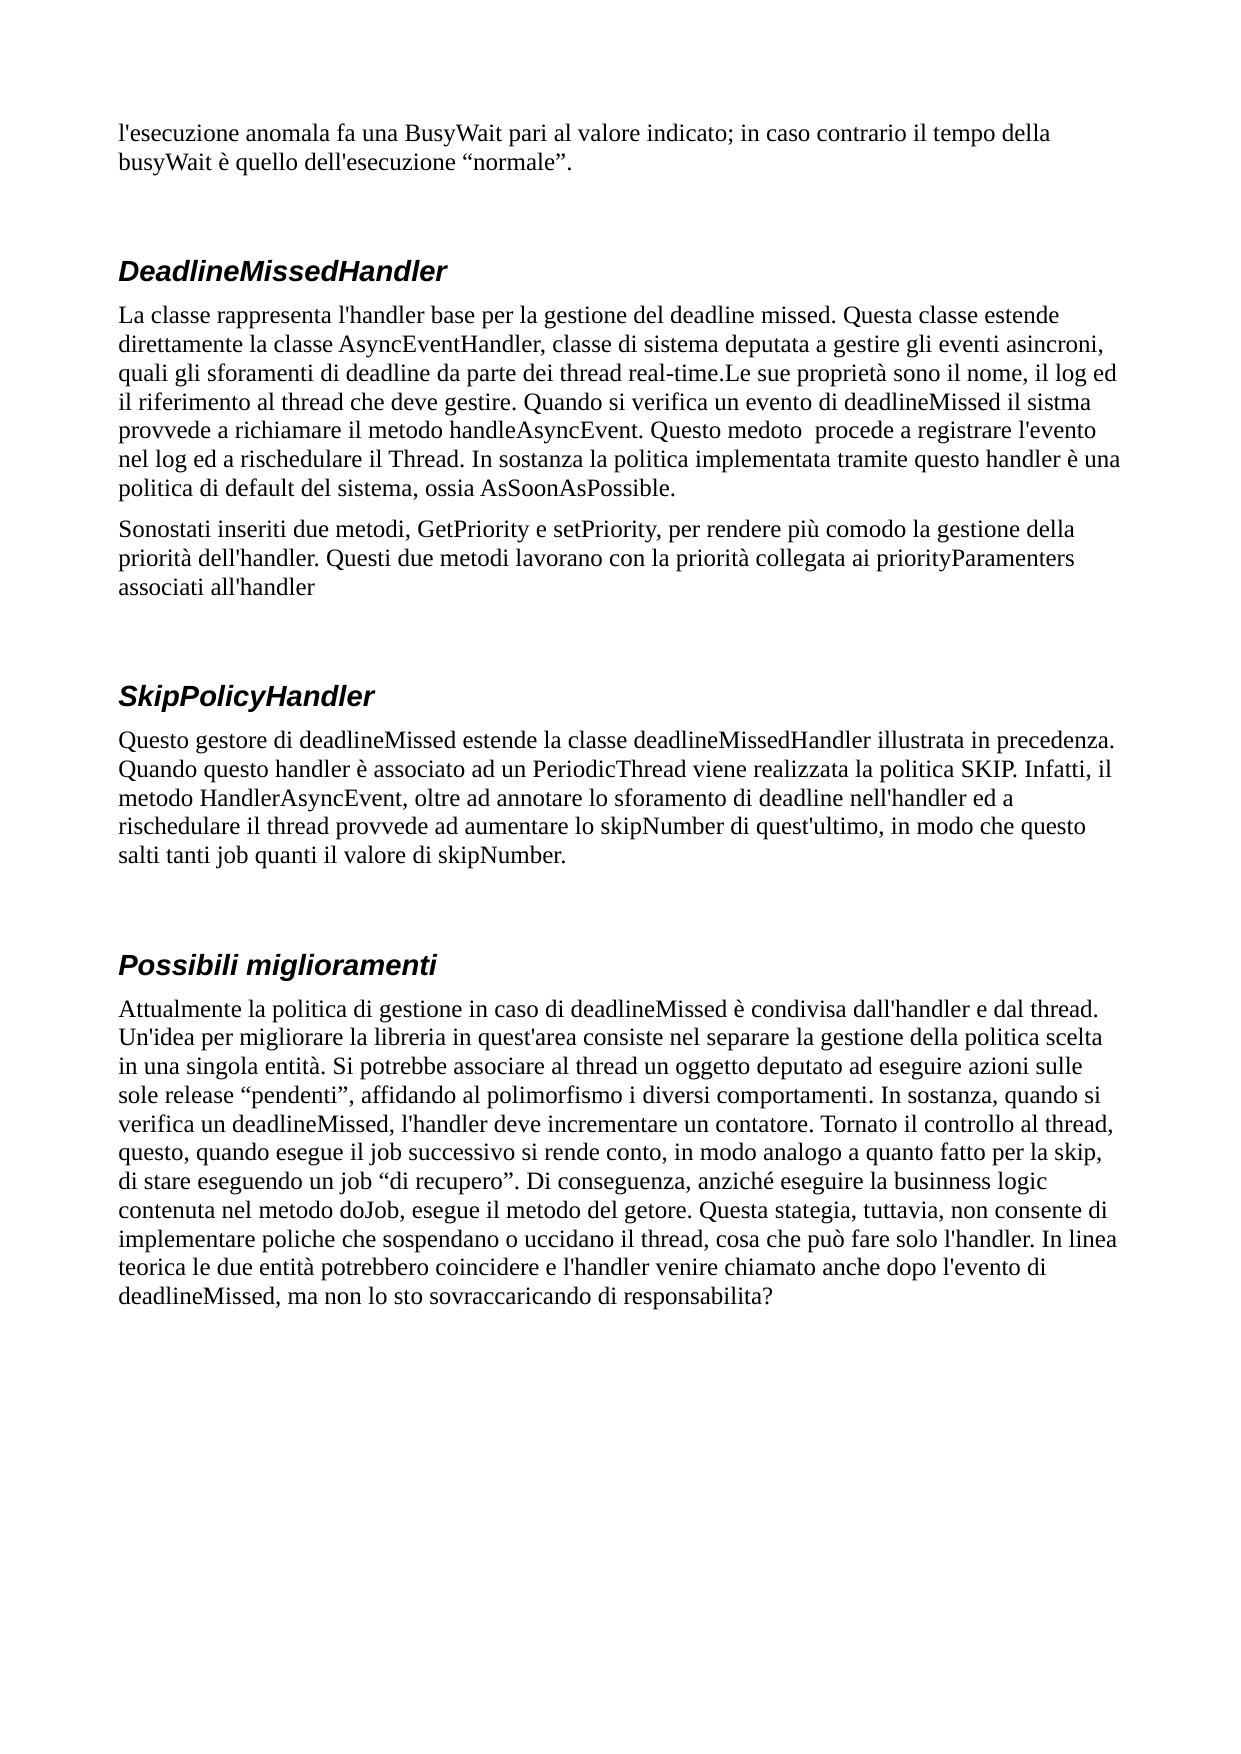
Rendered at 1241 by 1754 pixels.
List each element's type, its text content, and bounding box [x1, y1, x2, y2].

text Sonostati inseriti due metodi, GetPriority e setPriority, per rendere più comodo la gestione della priorità dell'handler. Questi due metodi lavorano con la priorità collegata ai priorityParamenters associati all'handler [118, 514, 1122, 600]
text l'esecuzione anomala fa una BusyWait pari al valore indicato; in caso contrario il tempo della busyWait è quello dell'esecuzione “normale”. [118, 118, 1122, 176]
text Attualmente la politica di gestione in caso di deadlineMissed è condivisa dall'handler e dal thread. Un'idea per migliorare la libreria in quest'area consiste nel separare la gestione della politica scelta in una singola entità. Si potrebbe associare al thread un oggetto deputato ad eseguire azioni sulle sole release “pendenti”, affidando al polimorfismo i diversi comportamenti. In sostanza, quando si verifica un deadlineMissed, l'handler deve incrementare un contatore. Tornato il controllo al thread, questo, quando esegue il job successivo si rende conto, in modo analogo a quanto fatto per la skip, di stare eseguendo un job “di recupero”. Di conseguenza, anziché eseguire la businness logic contenuta nel metodo doJob, esegue il metodo del getore. Questa stategia, tuttavia, non consente di implementare poliche che sospendano o uccidano il thread, cosa che può fare solo l'handler. In linea teorica le due entità potrebbero coincidere e l'handler venire chiamato anche dopo l'evento di deadlineMissed, ma non lo sto sovraccaricando di responsabilita? [118, 994, 1122, 1310]
subtitle Possibili miglioramenti [118, 948, 1122, 981]
subtitle DeadlineMissedHandler [118, 254, 1122, 288]
text La classe rappresenta l'handler base per la gestione del deadline missed. Questa classe estende direttamente la classe AsyncEventHandler, classe di sistema deputata a gestire gli eventi asincroni, quali gli sforamenti di deadline da parte dei thread real-time.Le sue proprietà sono il nome, il log ed il riferimento al thread che deve gestire. Quando si verifica un evento di deadlineMissed il sistma provvede a richiamare il metodo handleAsyncEvent. Questo medoto procede a registrare l'evento nel log ed a rischedulare il Thread. In sostanza la politica implementata tramite questo handler è una politica di default del sistema, ossia AsSoonAsPossible. [118, 300, 1122, 502]
text Questo gestore di deadlineMissed estende la classe deadlineMissedHandler illustrata in precedenza. Quando questo handler è associato ad un PeriodicThread viene realizzata la politica SKIP. Infatti, il metodo HandlerAsyncEvent, oltre ad annotare lo sforamento di deadline nell'handler ed a rischedulare il thread provvede ad aumentare lo skipNumber di quest'ultimo, in modo che questo salti tanti job quanti il valore di skipNumber. [118, 725, 1122, 869]
subtitle SkipPolicyHandler [118, 679, 1122, 713]
